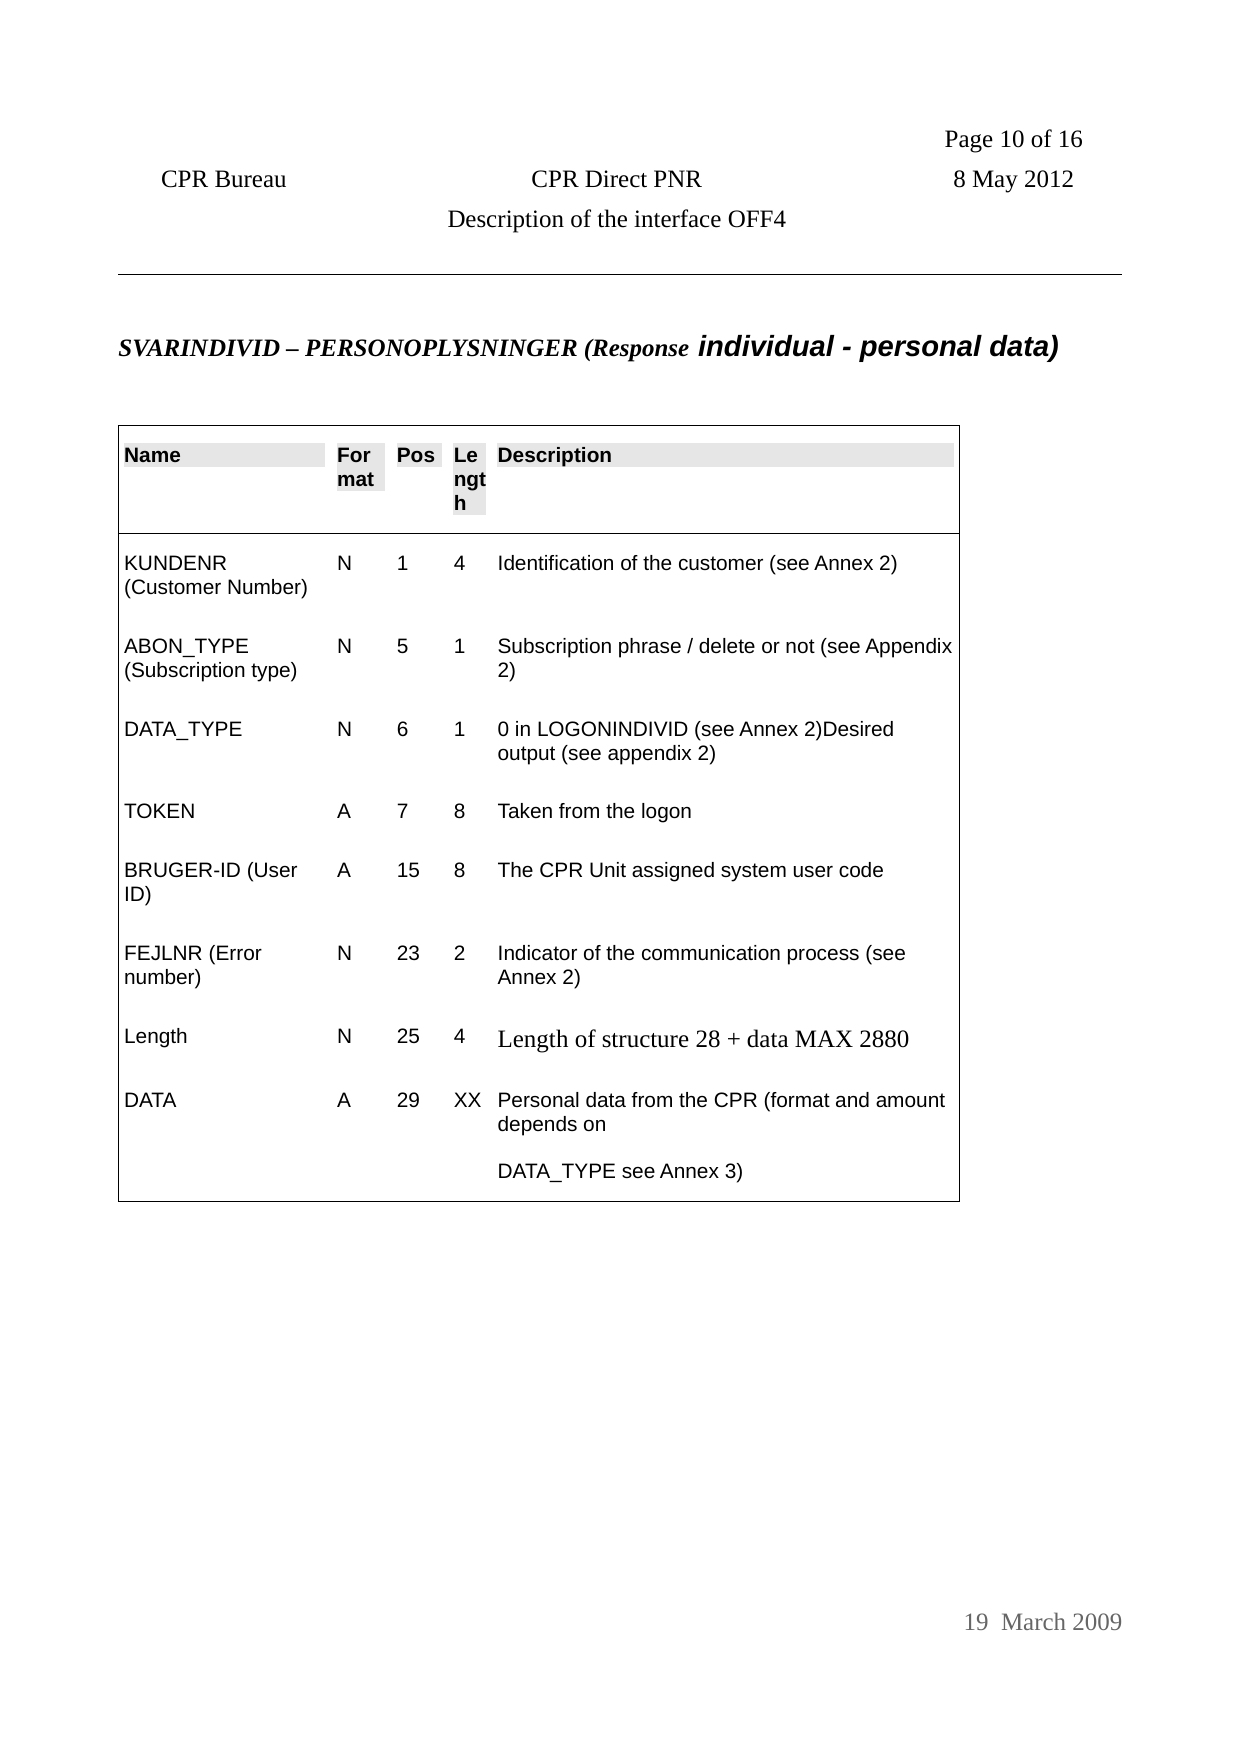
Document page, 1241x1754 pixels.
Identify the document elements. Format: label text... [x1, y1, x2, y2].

table_header Length [448, 426, 492, 532]
table_cell 1 [448, 616, 492, 699]
table_cell A [331, 1070, 391, 1201]
table_header Description [492, 426, 959, 532]
table_cell 4 [448, 1007, 492, 1070]
table_cell 8 [448, 782, 492, 841]
table_cell N [331, 699, 391, 782]
table_header Name [119, 426, 331, 532]
table_cell 23 [391, 924, 448, 1007]
table_cell Indicator of the communication process (see Annex 2) [492, 924, 959, 1007]
table_cell 2 [448, 924, 492, 1007]
table_cell 7 [391, 782, 448, 841]
table_cell 1 [448, 699, 492, 782]
table_cell A [331, 841, 391, 924]
table_cell Length [119, 1007, 331, 1070]
table_cell N [331, 924, 391, 1007]
table_cell Personal data from the CPR (format and amount depends on DATA_TYPE see Annex 3) [492, 1070, 959, 1201]
table_cell 15 [391, 841, 448, 924]
table_cell Identification of the customer (see Annex 2) [492, 534, 959, 616]
table_cell TOKEN [119, 782, 331, 841]
table_cell 4 [448, 534, 492, 616]
table_cell Length of structure 28 + data MAX 2880 [492, 1007, 959, 1070]
table_cell XX [448, 1070, 492, 1201]
table_header Format [331, 426, 391, 532]
table_cell 1 [391, 534, 448, 616]
table_cell 8 [448, 841, 492, 924]
subtitle SVARINDIVID – PERSONOPLYSNINGER (Response individual - personal data) [118, 329, 1122, 363]
table_cell FEJLNR (Error number) [119, 924, 331, 1007]
table_cell DATA_TYPE [119, 699, 331, 782]
table_cell N [331, 534, 391, 616]
table_cell Taken from the logon [492, 782, 959, 841]
table_cell 25 [391, 1007, 448, 1070]
table_cell 29 [391, 1070, 448, 1201]
table_cell N [331, 616, 391, 699]
table_cell 5 [391, 616, 448, 699]
table_cell DATA [119, 1070, 331, 1201]
table_cell BRUGER-ID (User ID) [119, 841, 331, 924]
table_cell KUNDENR (Customer Number) [119, 534, 331, 616]
table_cell N [331, 1007, 391, 1070]
table_cell 6 [391, 699, 448, 782]
table_cell 0 in LOGONINDIVID (see Annex 2)Desired output (see appendix 2) [492, 699, 959, 782]
table_header Pos [391, 426, 448, 532]
table_cell The CPR Unit assigned system user code [492, 841, 959, 924]
table_cell ABON_TYPE (Subscription type) [119, 616, 331, 699]
table_cell Subscription phrase / delete or not (see Appendix 2) [492, 616, 959, 699]
table_cell A [331, 782, 391, 841]
